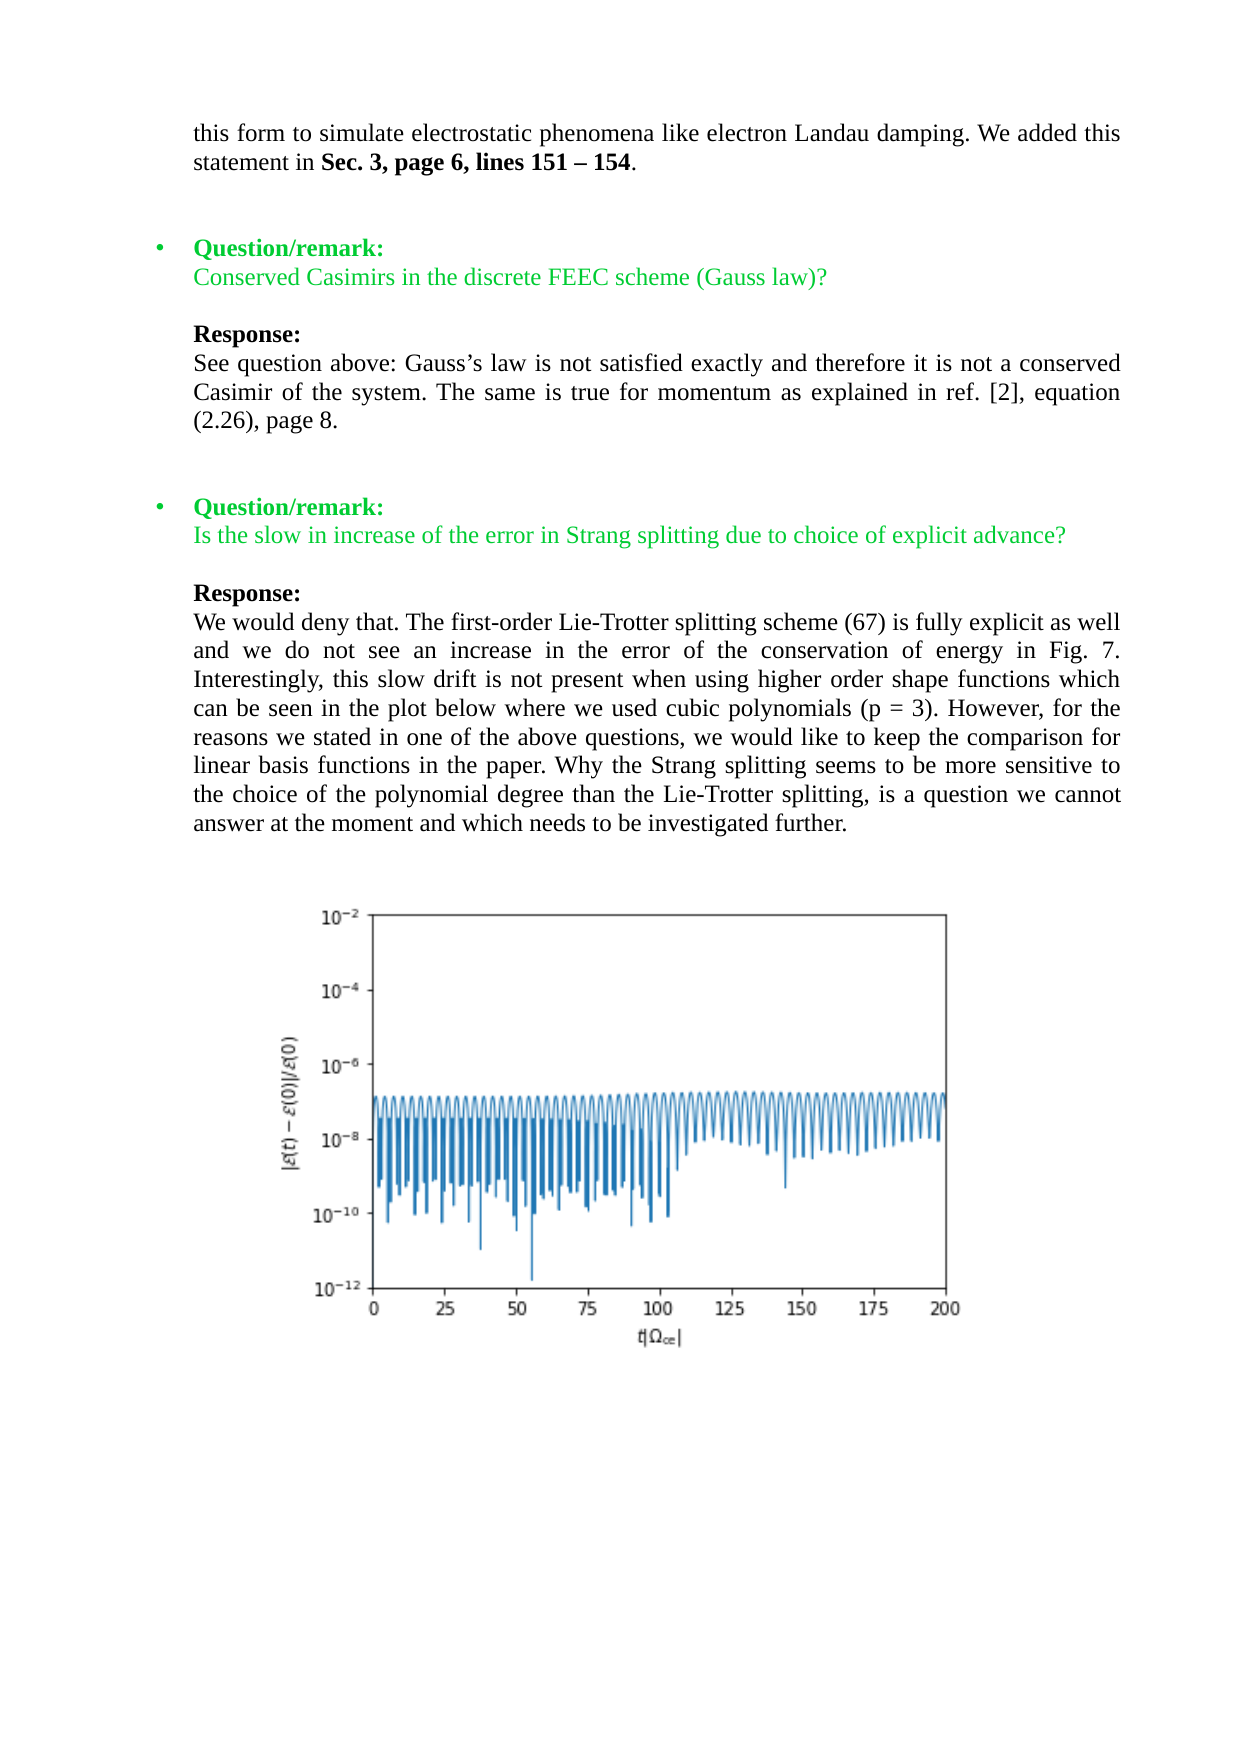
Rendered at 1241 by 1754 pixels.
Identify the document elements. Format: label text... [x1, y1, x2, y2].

list Response: [156, 319, 1122, 348]
list this form to simulate electrostatic phenomena like electron Landau damping. We added this statement in Sec. 3, page 6, lines 151 – 154. [156, 118, 1122, 176]
picture [268, 894, 973, 1360]
list Question/remark: [156, 233, 1122, 262]
list See question above: Gauss’s law is not satisfied exactly and therefore it is not a conserved Casimir of the system. The same is true for momentum as explained in ref. [2], equation (2.26), page 8. [156, 348, 1122, 434]
list Conserved Casimirs in the discrete FEEC scheme (Gauss law)? [156, 262, 1122, 291]
list We would deny that. The first-order Lie-Trotter splitting scheme (67) is fully explicit as well and we do not see an increase in the error of the conservation of energy in Fig. 7. Interestingly, this slow drift is not present when using higher order shape functions which can be seen in the plot below where we used cubic polynomials (p = 3). However, for the reasons we stated in one of the above questions, we would like to keep the comparison for linear basis functions in the paper. Why the Strang splitting seems to be more sensitive to the choice of the polynomial degree than the Lie-Trotter splitting, is a question we cannot answer at the moment and which needs to be investigated further. [156, 607, 1122, 837]
list Is the slow in increase of the error in Strang splitting due to choice of explicit advance? [156, 521, 1122, 549]
list Response: [156, 578, 1122, 607]
list Question/remark: [156, 492, 1122, 521]
